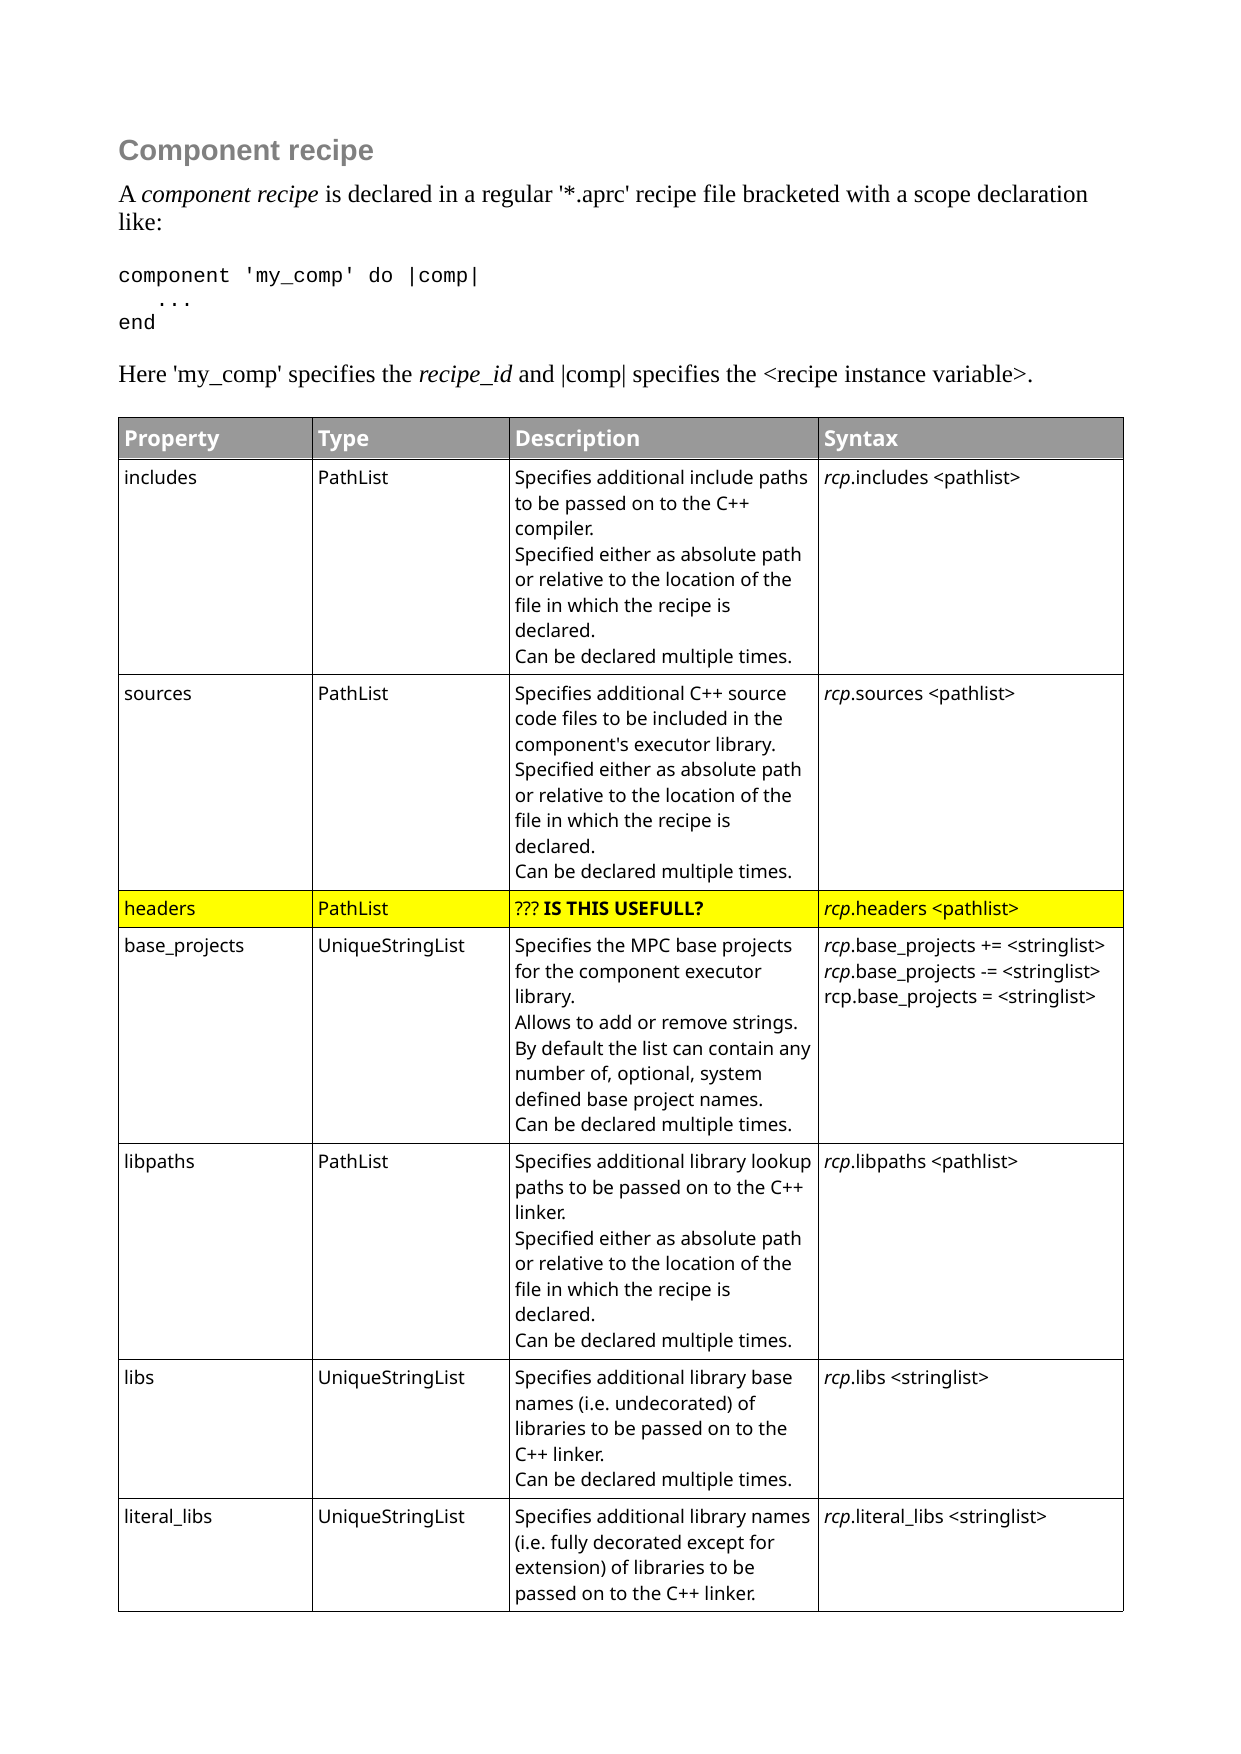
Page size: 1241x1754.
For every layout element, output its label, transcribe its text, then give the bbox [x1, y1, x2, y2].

table_cell Specifies additional include paths to be passed on to the C++ compiler. Specified either as absolute path or relative to the location of the file in which the recipe is declared. Can be declared multiple times. [510, 460, 818, 674]
table_cell Specifies additional library names (i.e. fully decorated except for extension) of libraries to be passed on to the C++ linker. [510, 1499, 818, 1611]
table_cell UniqueStringList [313, 1360, 509, 1498]
table_cell UniqueStringList [313, 928, 509, 1143]
table_cell base_projects [119, 928, 312, 1143]
table_cell libpaths [119, 1144, 312, 1358]
table_cell Specifies additional library base names (i.e. undecorated) of libraries to be passed on to the C++ linker. Can be declared multiple times. [510, 1360, 818, 1498]
table_cell rcp.headers <pathlist> [819, 891, 1123, 927]
table_cell rcp.libs <stringlist> [819, 1360, 1123, 1498]
table_cell rcp.libpaths <pathlist> [819, 1144, 1123, 1358]
table_cell includes [119, 460, 312, 674]
table_cell sources [119, 675, 312, 890]
table_cell UniqueStringList [313, 1499, 509, 1611]
table_cell rcp.sources <pathlist> [819, 675, 1123, 890]
table_cell literal_libs [119, 1499, 312, 1611]
table_cell rcp.base_projects += <stringlist> rcp.base_projects -= <stringlist> rcp.base_projects = <stringlist> [819, 928, 1123, 1143]
table_cell libs [119, 1360, 312, 1498]
table_cell Specifies the MPC base projects for the component executor library. Allows to add or remove strings. By default the list can contain any number of, optional, system defined base project names. Can be declared multiple times. [510, 928, 818, 1143]
subtitle Component recipe [118, 133, 1122, 166]
table_cell PathList [313, 1144, 509, 1358]
table_header Property [119, 418, 312, 458]
table_cell headers [119, 891, 312, 927]
text A component recipe is declared in a regular '*.aprc' recipe file bracketed with a scope declaration like: [118, 179, 1122, 236]
table_cell PathList [313, 460, 509, 674]
table_cell rcp.literal_libs <stringlist> [819, 1499, 1123, 1611]
table_cell Specifies additional C++ source code files to be included in the component's executor library. Specified either as absolute path or relative to the location of the file in which the recipe is declared. Can be declared multiple times. [510, 675, 818, 890]
text end [118, 312, 1122, 336]
table_cell PathList [313, 675, 509, 890]
table_header Type [313, 418, 509, 458]
table_cell Specifies additional library lookup paths to be passed on to the C++ linker. Specified either as absolute path or relative to the location of the file in which the recipe is declared. Can be declared multiple times. [510, 1144, 818, 1358]
table_header Description [510, 418, 818, 458]
table_cell rcp.includes <pathlist> [819, 460, 1123, 674]
table_cell PathList [313, 891, 509, 927]
text Here 'my_comp' specifies the recipe_id and |comp| specifies the <recipe instance variable>. [118, 359, 1122, 388]
text component 'my_comp' do |comp| [118, 265, 1122, 289]
text ... [118, 289, 1122, 312]
table_cell ??? IS THIS USEFULL? [510, 891, 818, 927]
table_header Syntax [819, 418, 1123, 458]
